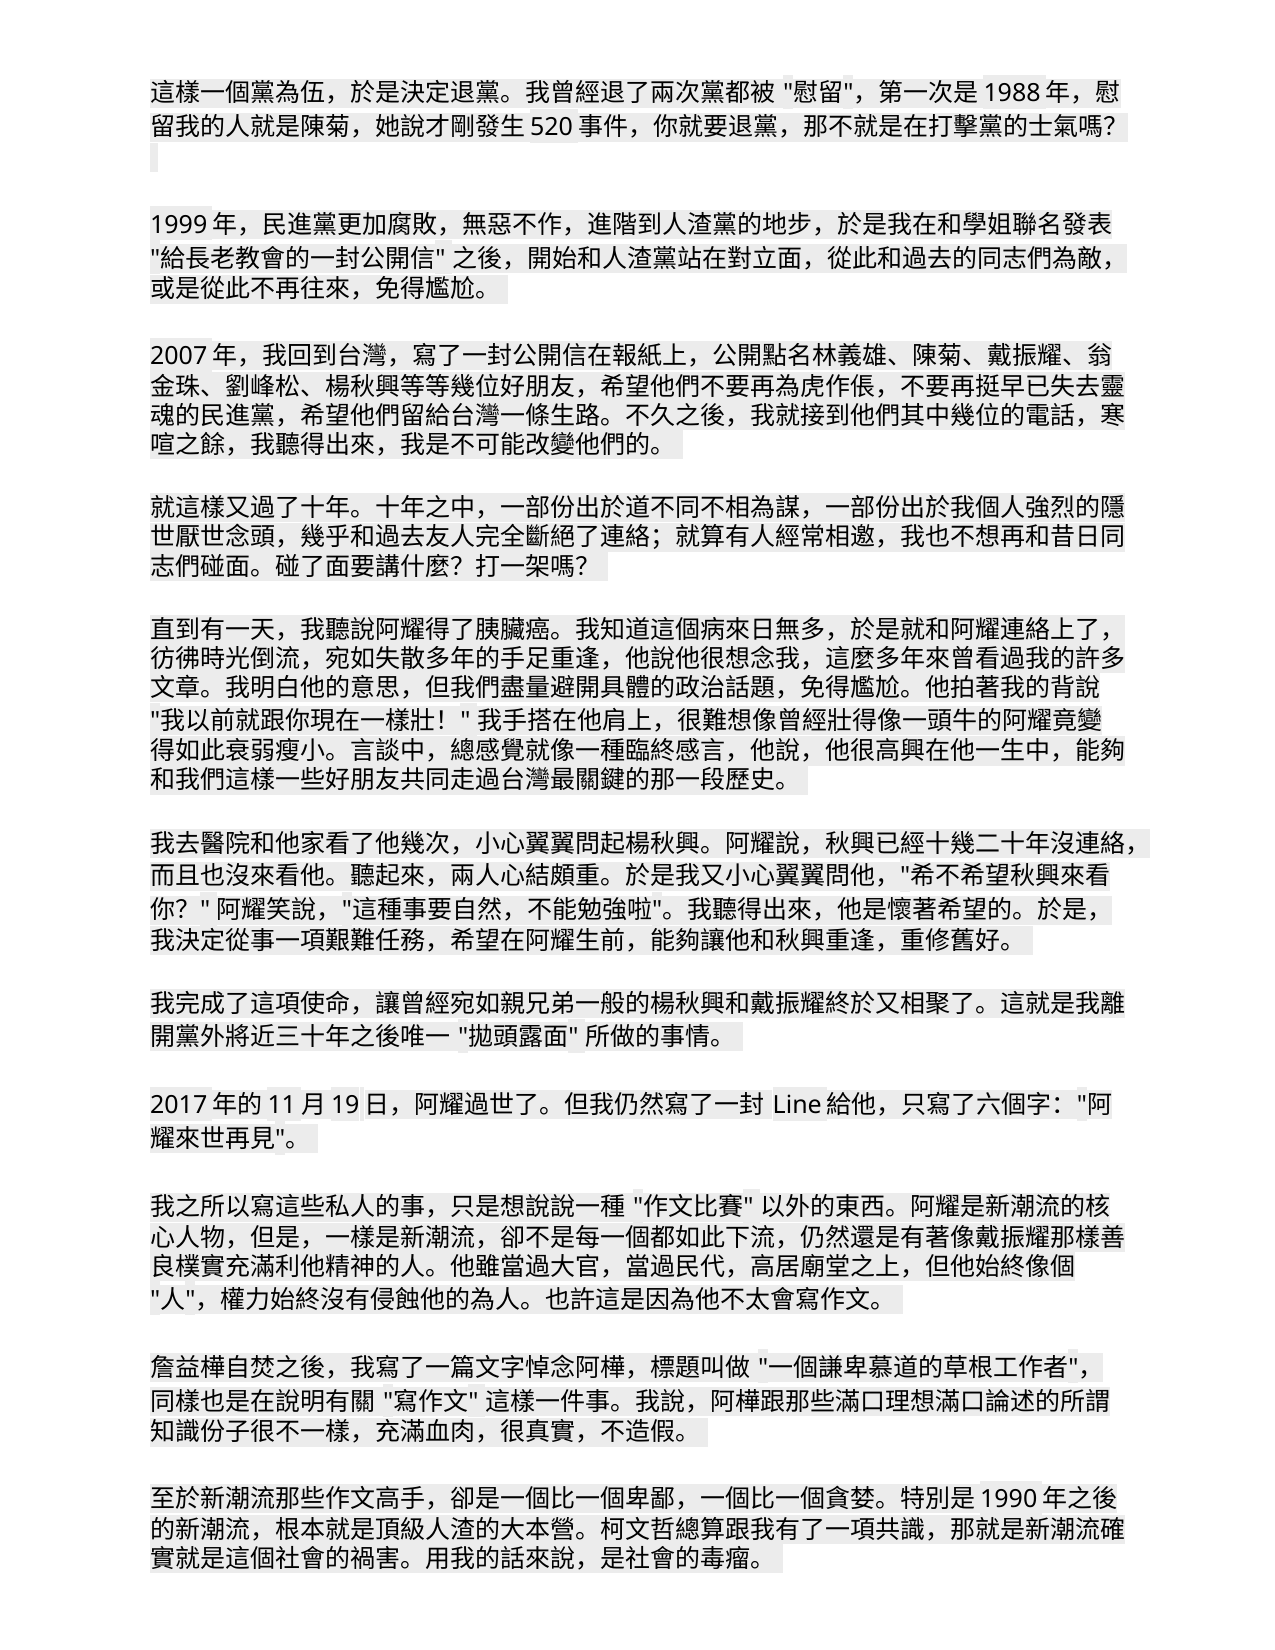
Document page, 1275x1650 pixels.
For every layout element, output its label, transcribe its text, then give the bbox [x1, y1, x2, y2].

text 卡韓政變(34)：唯真不破 陳真 2019. 04. 30. 講點八卦。 講到作文比賽，政壇冠軍當然非 "新潮流系" 這些人渣莫屬。當然，一樣下流，前後有別。在我活躍的那個年代 (八零年代)，也就是邱義仁那一代，成員有好也有壞。好的例如戴振耀、劉峰松、翁金珠、楊秋興等等等，都是我的好朋友。至於其它的，比方說我也認識的李文忠、賴勁麟、陳菊、邱義仁等等等，我就 "不予置評" 了。至於1990年政治開放之後的新潮流，則幾乎全是人渣中的人渣，全是詐騙集團。 新潮流的前身叫做 "黨外編輯作家聯誼會"，簡稱 "編聯會"，是一個相當封閉的菁英組織，大多是作文比賽高手，不是一般人輕易可以加入。我大學時在黨外雜誌工作過兩年，而且思想、血統純正，所以也曾獲邀。我看在戴振耀的份上，曾經答應加入，但我後來就反悔了，原因有二： 一是因為聽說要繳一筆費用，我那時窮得三餐不繼，實在也拿不出這些錢。我連黨費幾年來全都是大老們看我太窮，主動幫我繳的，我自己沒繳過一毛錢。 二是因為我基本上對於作文比賽那樣一種很喜歡搞什麼 "論述" 的人或政治風氣，缺乏好感，八字不合。十年黨外，我和挑蔥賣菜的黨外基層民眾相處非常快樂，但是遇到那類滿口理想、滿口論述的什麼公共型知識份子，我就覺得氣味很不搭。 我活躍的圈子，在高雄縣的部份，基本上就是以戴振耀為首的民主芭樂園為主。那是阿耀在高雄縣橋頭鄉的一塊農地，種芭樂，田裏頭有個教室，我們就在那裏開會、上課、組織訓練、演講等等等。成員十之八九是農民或工人，詹益樺也是成員之一，知識份子大概就只有我和楊秋興等等極少數人。 至於阿耀，是個農民，之前是中油員工，他說他拿筆感覺比拿鋤頭還沉重。他曾發表過幾篇文章，是我幫他改的，改得滿江紅的原稿我甚至都還留著。我之所以在三十多年前就想保留著那樣一些在當時看來毫無價值的 "廢紙" 是因為，我知道在那些文筆不太通順的粗糙文字中，藏著一顆善良細膩充滿熱情的心，因此我不想把它們當成垃圾丟掉。 1990年之後，我就慢慢淡出黨外，想要專心當個醫生，同時也離開高雄，來到台北馬偕與長庚醫院工作，但是阿耀仍然經常打電話給我，電話中都是在講新潮流之間的內鬥，或是講他在立法院對付郝伯村的事，或是提了哪些議案等等。 後來，他和楊秋興因為選舉而鬧翻，幾乎可以說是反目成仇。我很驚訝，因為當年大家情同手足，怎麼會因為選舉的那一點毫無意義的功名權位而鬧翻？不是說參政是為了犧牲奉獻服務人民嗎？何必搶著犧牲奉獻？像我每次都堅持讓別人去 "犧牲奉獻"，任憑大老們幾次如何勸進，我就是不想擔任公職或代表黨參選民代。在那年代，民心思變，特別是在中南部地區，凡被提名者大概都可當選。 另一方面，民進黨以光速般的速度腐爛，於是在1994年的2月28日，我實在忍不住跟這樣一個黨為伍，於是決定退黨。我曾經退了兩次黨都被 "慰留"，第一次是1988年，慰留我的人就是陳菊，她說才剛發生520事件，你就要退黨，那不就是在打擊黨的士氣嗎？ 1999年，民進黨更加腐敗，無惡不作，進階到人渣黨的地步，於是我在和學姐聯名發表 "給長老教會的一封公開信" 之後，開始和人渣黨站在對立面，從此和過去的同志們為敵，或是從此不再往來，免得尷尬。 2007年，我回到台灣，寫了一封公開信在報紙上，公開點名林義雄、陳菊、戴振耀、翁金珠、劉峰松、楊秋興等等幾位好朋友，希望他們不要再為虎作倀，不要再挺早已失去靈魂的民進黨，希望他們留給台灣一條生路。不久之後，我就接到他們其中幾位的電話，寒喧之餘，我聽得出來，我是不可能改變他們的。 就這樣又過了十年。十年之中，一部份出於道不同不相為謀，一部份出於我個人強烈的隱世厭世念頭，幾乎和過去友人完全斷絕了連絡；就算有人經常相邀，我也不想再和昔日同志們碰面。碰了面要講什麼？打一架嗎？ 直到有一天，我聽說阿耀得了胰臟癌。我知道這個病來日無多，於是就和阿耀連絡上了，彷彿時光倒流，宛如失散多年的手足重逢，他說他很想念我，這麼多年來曾看過我的許多文章。我明白他的意思，但我們盡量避開具體的政治話題，免得尷尬。他拍著我的背說 "我以前就跟你現在一樣壯！" 我手搭在他肩上，很難想像曾經壯得像一頭牛的阿耀竟變得如此衰弱瘦小。言談中，總感覺就像一種臨終感言，他說，他很高興在他一生中，能夠和我們這樣一些好朋友共同走過台灣最關鍵的那一段歷史。 我去醫院和他家看了他幾次，小心翼翼問起楊秋興。阿耀說，秋興已經十幾二十年沒連絡，而且也沒來看他。聽起來，兩人心結頗重。於是我又小心翼翼問他，"希不希望秋興來看你？" 阿耀笑說，"這種事要自然，不能勉強啦"。我聽得出來，他是懷著希望的。於是，我決定從事一項艱難任務，希望在阿耀生前，能夠讓他和秋興重逢，重修舊好。 我完成了這項使命，讓曾經宛如親兄弟一般的楊秋興和戴振耀終於又相聚了。這就是我離開黨外將近三十年之後唯一 "拋頭露面" 所做的事情。 2017年的11月19日，阿耀過世了。但我仍然寫了一封 Line給他，只寫了六個字："阿耀來世再見"。 我之所以寫這些私人的事，只是想說說一種 "作文比賽" 以外的東西。阿耀是新潮流的核心人物，但是，一樣是新潮流，卻不是每一個都如此下流，仍然還是有著像戴振耀那樣善良樸實充滿利他精神的人。他雖當過大官，當過民代，高居廟堂之上，但他始終像個 "人"，權力始終沒有侵蝕他的為人。也許這是因為他不太會寫作文。 詹益樺自焚之後，我寫了一篇文字悼念阿樺，標題叫做 "一個謙卑慕道的草根工作者"，同樣也是在說明有關 "寫作文" 這樣一件事。我說，阿樺跟那些滿口理想滿口論述的所謂知識份子很不一樣，充滿血肉，很真實，不造假。 至於新潮流那些作文高手，卻是一個比一個卑鄙，一個比一個貪婪。特別是1990年之後的新潮流，根本就是頂級人渣的大本營。柯文哲總算跟我有了一項共識，那就是新潮流確實就是這個社會的禍害。用我的話來說，是社會的毒瘤。 至於最早期的新潮流，你知道像邱義仁他們每天講些什麼嗎？什麼效法拉美革命啦、反美啦、反資本主義啦、反議會路線啦、群眾掛帥啦、什麼卡斯楚啦、古巴革命啦、切格瓦拉的精神啦，什麼南韓反美學生運動值得效法啦，什麼工農階級革命啦，什麼左派無產階級革命啦，什麼曼德拉的反抗西方強權啦.，什麼草根組織啦...作文題目一大堆，真是很會寫。 阿耀曾經有一天，在民主芭樂園的教室，隨手攤開桌上一本新潮流雜誌，突然大笑說："哈哈哈，這些我都看不懂，你們讀書人才懂"。我那時沒讀過什麼書，於是也趕緊說，"其實我也看不太懂"。十幾年後，我飄洋過海飽讀洋書，但我卻更加 "看不懂" 了。這些作文比賽高手寫的每個字我都懂，但我不懂他們寫那些東西除了當成詐騙工具撈錢奪權之外，究竟有何意義可言？ 韓國瑜說得沒錯，"政治語言，唯真不破"。只有真實、真心的東西，才具有價值，哪怕十分粗糙或粗俗。 [150, 75, 1125, 1573]
